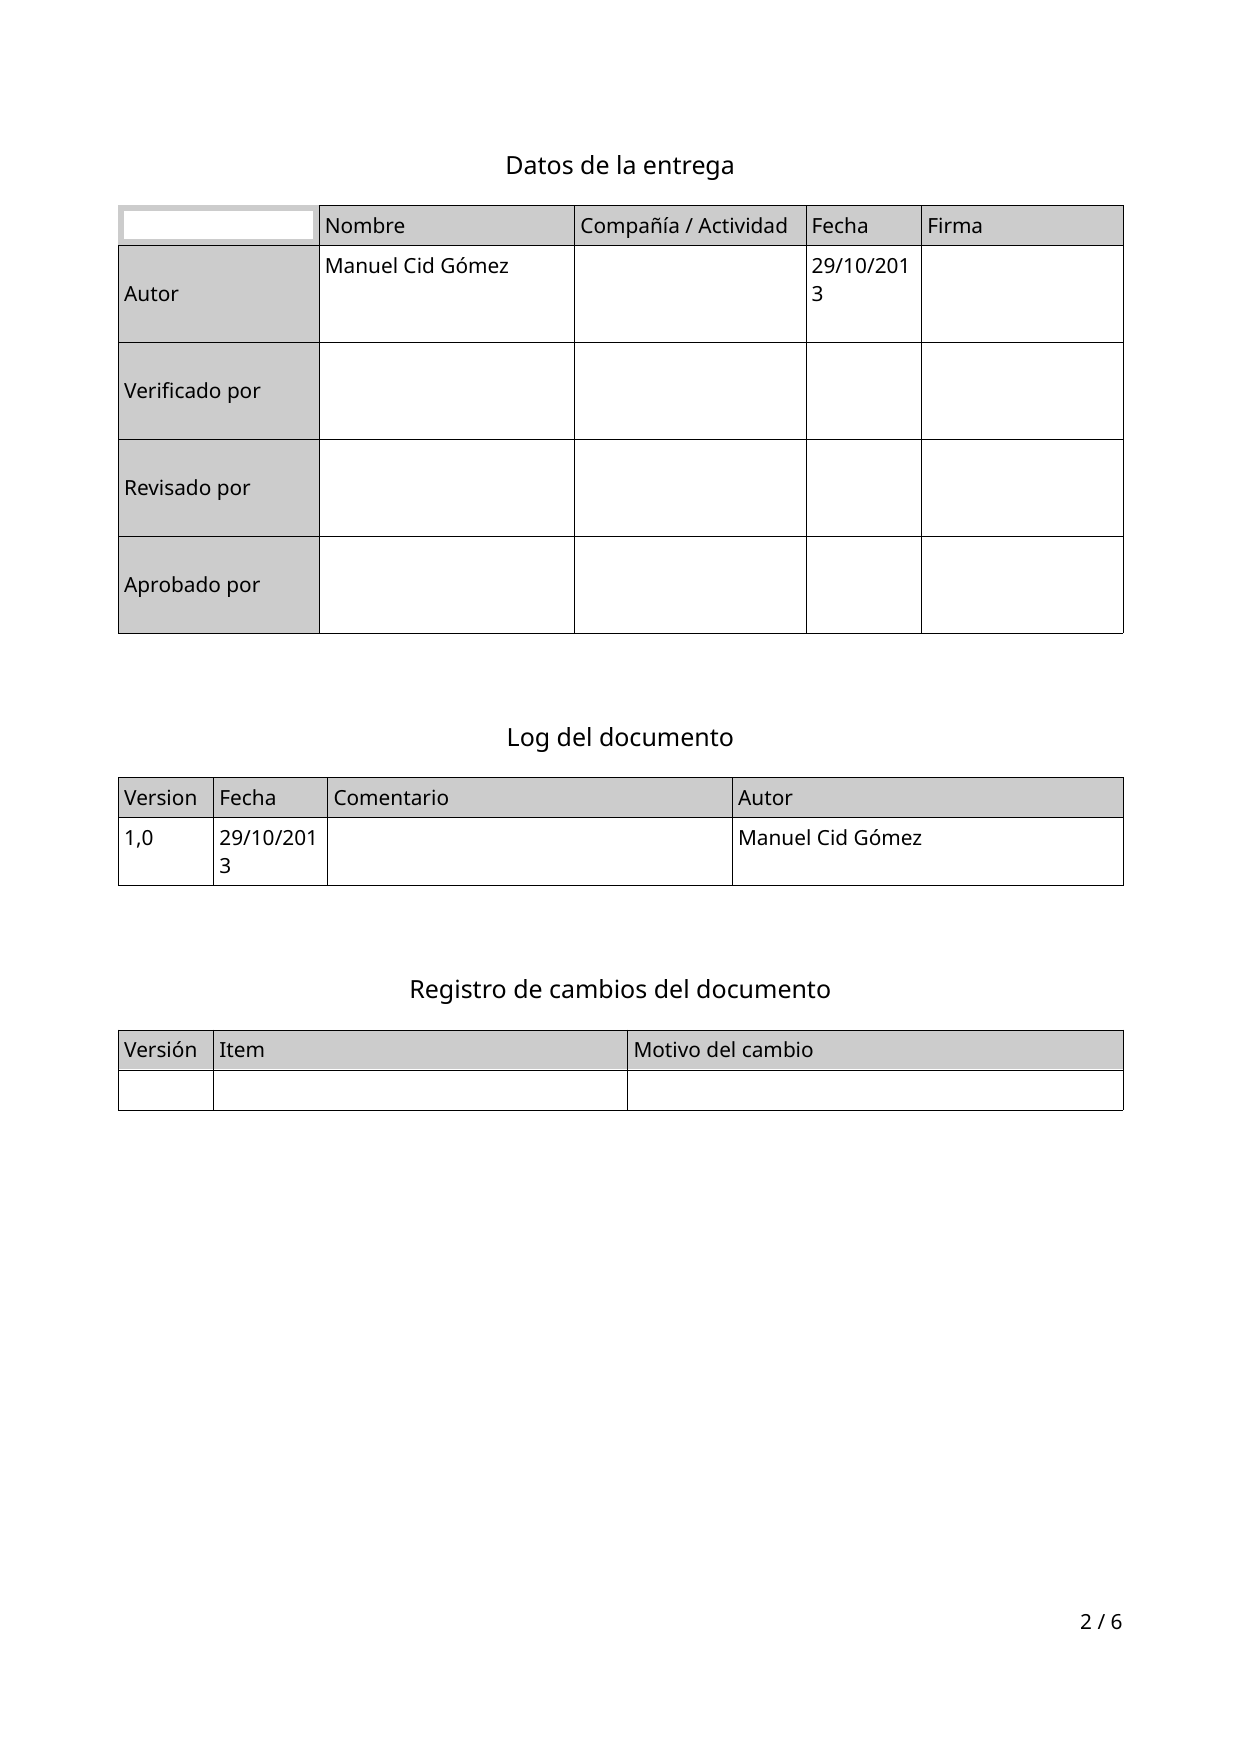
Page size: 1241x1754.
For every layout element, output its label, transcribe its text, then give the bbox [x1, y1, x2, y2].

table_cell [320, 537, 574, 633]
table_header Compañía / Actividad [575, 206, 806, 245]
table_cell [328, 818, 732, 885]
table_header Fecha [807, 206, 921, 245]
text Log del documento [118, 719, 1122, 753]
table_cell [320, 440, 574, 536]
table_header Autor [733, 778, 1123, 817]
table_cell [922, 537, 1123, 633]
table_cell 1,0 [119, 818, 213, 885]
table_cell [922, 246, 1123, 342]
table_header Fecha [214, 778, 327, 817]
table_header Versión [119, 1031, 213, 1069]
table_cell [628, 1071, 1123, 1109]
table_cell Autor [119, 246, 319, 342]
table_cell [922, 343, 1123, 439]
table_cell Verificado por [119, 343, 319, 439]
table_cell [575, 440, 806, 536]
table_cell Manuel Cid Gómez [320, 246, 574, 342]
table_header [118, 205, 319, 245]
table_cell [922, 440, 1123, 536]
table_cell Revisado por [119, 440, 319, 536]
table_cell [807, 537, 921, 633]
table_header Version [119, 778, 213, 817]
table_cell [807, 440, 921, 536]
table_cell [807, 343, 921, 439]
table_cell [575, 343, 806, 439]
table_cell 29/10/2013 [807, 246, 921, 342]
table_cell Aprobado por [119, 537, 319, 633]
table_cell Manuel Cid Gómez [733, 818, 1123, 885]
text Registro de cambios del documento [118, 972, 1122, 1006]
table_cell [119, 1071, 213, 1109]
table_cell [214, 1071, 627, 1109]
table_cell [320, 343, 574, 439]
table_header Firma [922, 206, 1123, 245]
table_header Nombre [320, 206, 574, 245]
table_cell [575, 537, 806, 633]
table_header Comentario [328, 778, 732, 817]
table_cell 29/10/2013 [214, 818, 327, 885]
table_header Motivo del cambio [628, 1031, 1123, 1069]
table_header Item [214, 1031, 627, 1069]
table_cell [575, 246, 806, 342]
text Datos de la entrega [118, 148, 1122, 182]
